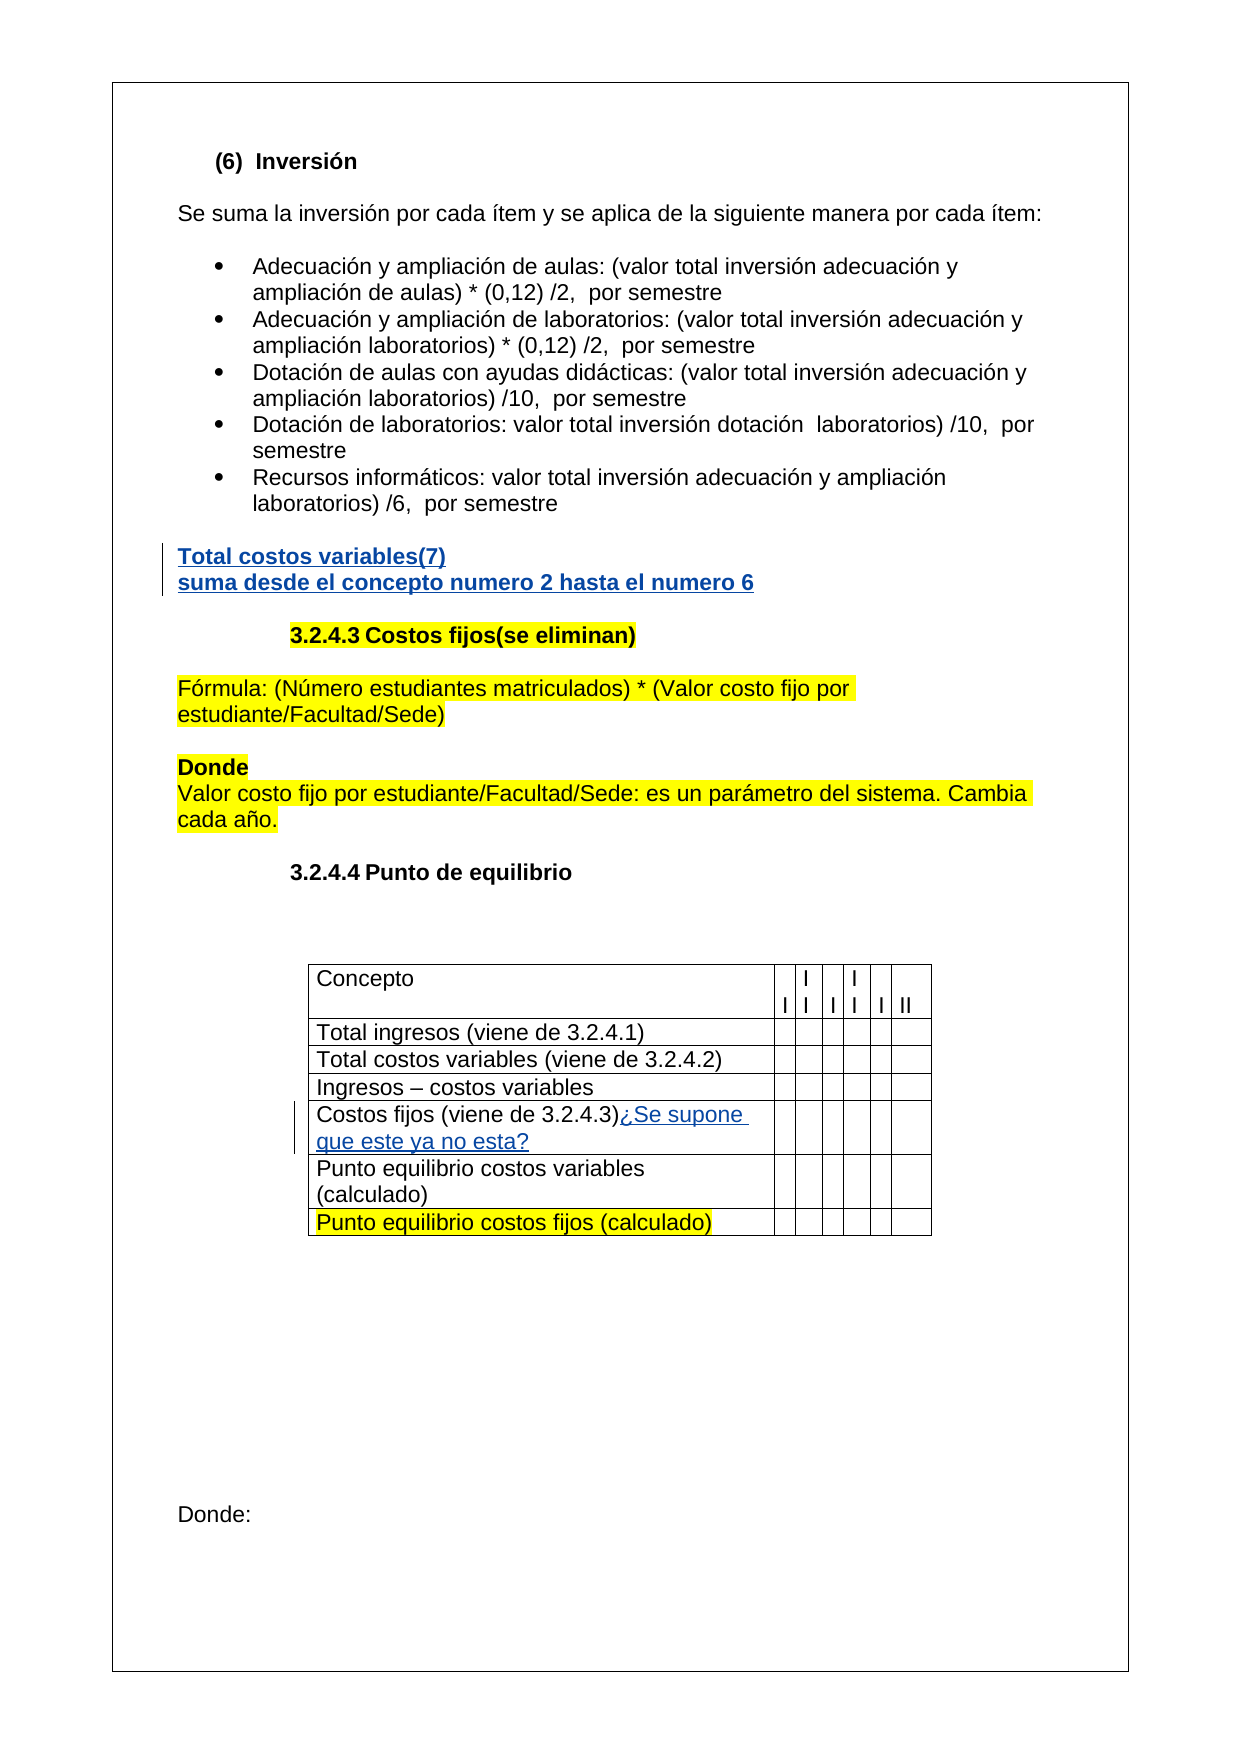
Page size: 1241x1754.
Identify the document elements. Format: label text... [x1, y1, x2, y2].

table_cell [871, 1046, 891, 1073]
table_cell Punto equilibrio costos variables (calculado) [309, 1155, 774, 1208]
table_cell [775, 1074, 795, 1100]
table_header I [775, 965, 795, 1018]
table_cell [844, 1155, 870, 1208]
table_cell [823, 1074, 843, 1100]
table_cell [844, 1046, 870, 1073]
text Donde [177, 754, 1063, 780]
table_cell [796, 1074, 822, 1100]
table_cell [796, 1209, 822, 1235]
table_cell [871, 1155, 891, 1208]
table_cell Costos fijos (viene de 3.2.4.3)¿Se supone que este ya no esta? [309, 1101, 774, 1154]
table_header Concepto [309, 965, 774, 1018]
table_cell [892, 1209, 931, 1235]
table_cell [775, 1155, 795, 1208]
list Recursos informáticos: valor total inversión adecuación y ampliación laboratorios) /6, por semestre [215, 464, 1063, 517]
text Se suma la inversión por cada ítem y se aplica de la siguiente manera por cada ítem: [177, 200, 1063, 227]
table_cell [892, 1101, 931, 1154]
text Total costos variables(7) [177, 543, 1063, 569]
list Dotación de laboratorios: valor total inversión dotación laboratorios) /10, por semestre [215, 411, 1063, 464]
table_cell [823, 1209, 843, 1235]
table_cell [844, 1019, 870, 1045]
table_cell [844, 1209, 870, 1235]
table_cell [823, 1046, 843, 1073]
table_cell [796, 1019, 822, 1045]
text Valor costo fijo por estudiante/Facultad/Sede: es un parámetro del sistema. Cambia cada año. [177, 780, 1063, 833]
text suma desde el concepto numero 2 hasta el numero 6 [177, 569, 1063, 596]
table_cell Total costos variables (viene de 3.2.4.2) [309, 1046, 774, 1073]
table_cell [871, 1101, 891, 1154]
table_cell [892, 1046, 931, 1073]
table_cell Punto equilibrio costos fijos (calculado) [309, 1209, 774, 1235]
table_cell [871, 1019, 891, 1045]
table_cell [775, 1046, 795, 1073]
list Adecuación y ampliación de aulas: (valor total inversión adecuación y ampliación de aulas) * (0,12) /2, por semestre [215, 253, 1063, 306]
table_header II [796, 965, 822, 1018]
table_header I [823, 965, 843, 1018]
table_cell Total ingresos (viene de 3.2.4.1) [309, 1019, 774, 1045]
table_cell [823, 1155, 843, 1208]
list Adecuación y ampliación de laboratorios: (valor total inversión adecuación y ampliación laboratorios) * (0,12) /2, por semestre [215, 306, 1063, 358]
table_cell [775, 1209, 795, 1235]
list Dotación de aulas con ayudas didácticas: (valor total inversión adecuación y ampliación laboratorios) /10, por semestre [215, 358, 1063, 411]
table_cell [796, 1101, 822, 1154]
table_cell [823, 1019, 843, 1045]
table_header II [844, 965, 870, 1018]
table_cell [775, 1019, 795, 1045]
list Costos fijos(se eliminan) [290, 622, 1063, 648]
table_cell Ingresos – costos variables [309, 1074, 774, 1100]
table_cell [892, 1019, 931, 1045]
table_cell [796, 1155, 822, 1208]
table_cell [796, 1046, 822, 1073]
table_cell [823, 1101, 843, 1154]
table_header II [892, 965, 931, 1018]
table_cell [844, 1074, 870, 1100]
table_cell [871, 1209, 891, 1235]
list Inversión [215, 148, 1063, 174]
table_header I [871, 965, 891, 1018]
text Donde: [177, 1501, 1063, 1528]
table_cell [844, 1101, 870, 1154]
table_cell [775, 1101, 795, 1154]
list Punto de equilibrio [290, 859, 1063, 886]
text Fórmula: (Número estudiantes matriculados) * (Valor costo fijo por estudiante/Facultad/Sede) [177, 675, 1063, 727]
table_cell [892, 1074, 931, 1100]
table_cell [892, 1155, 931, 1208]
table_cell [871, 1074, 891, 1100]
